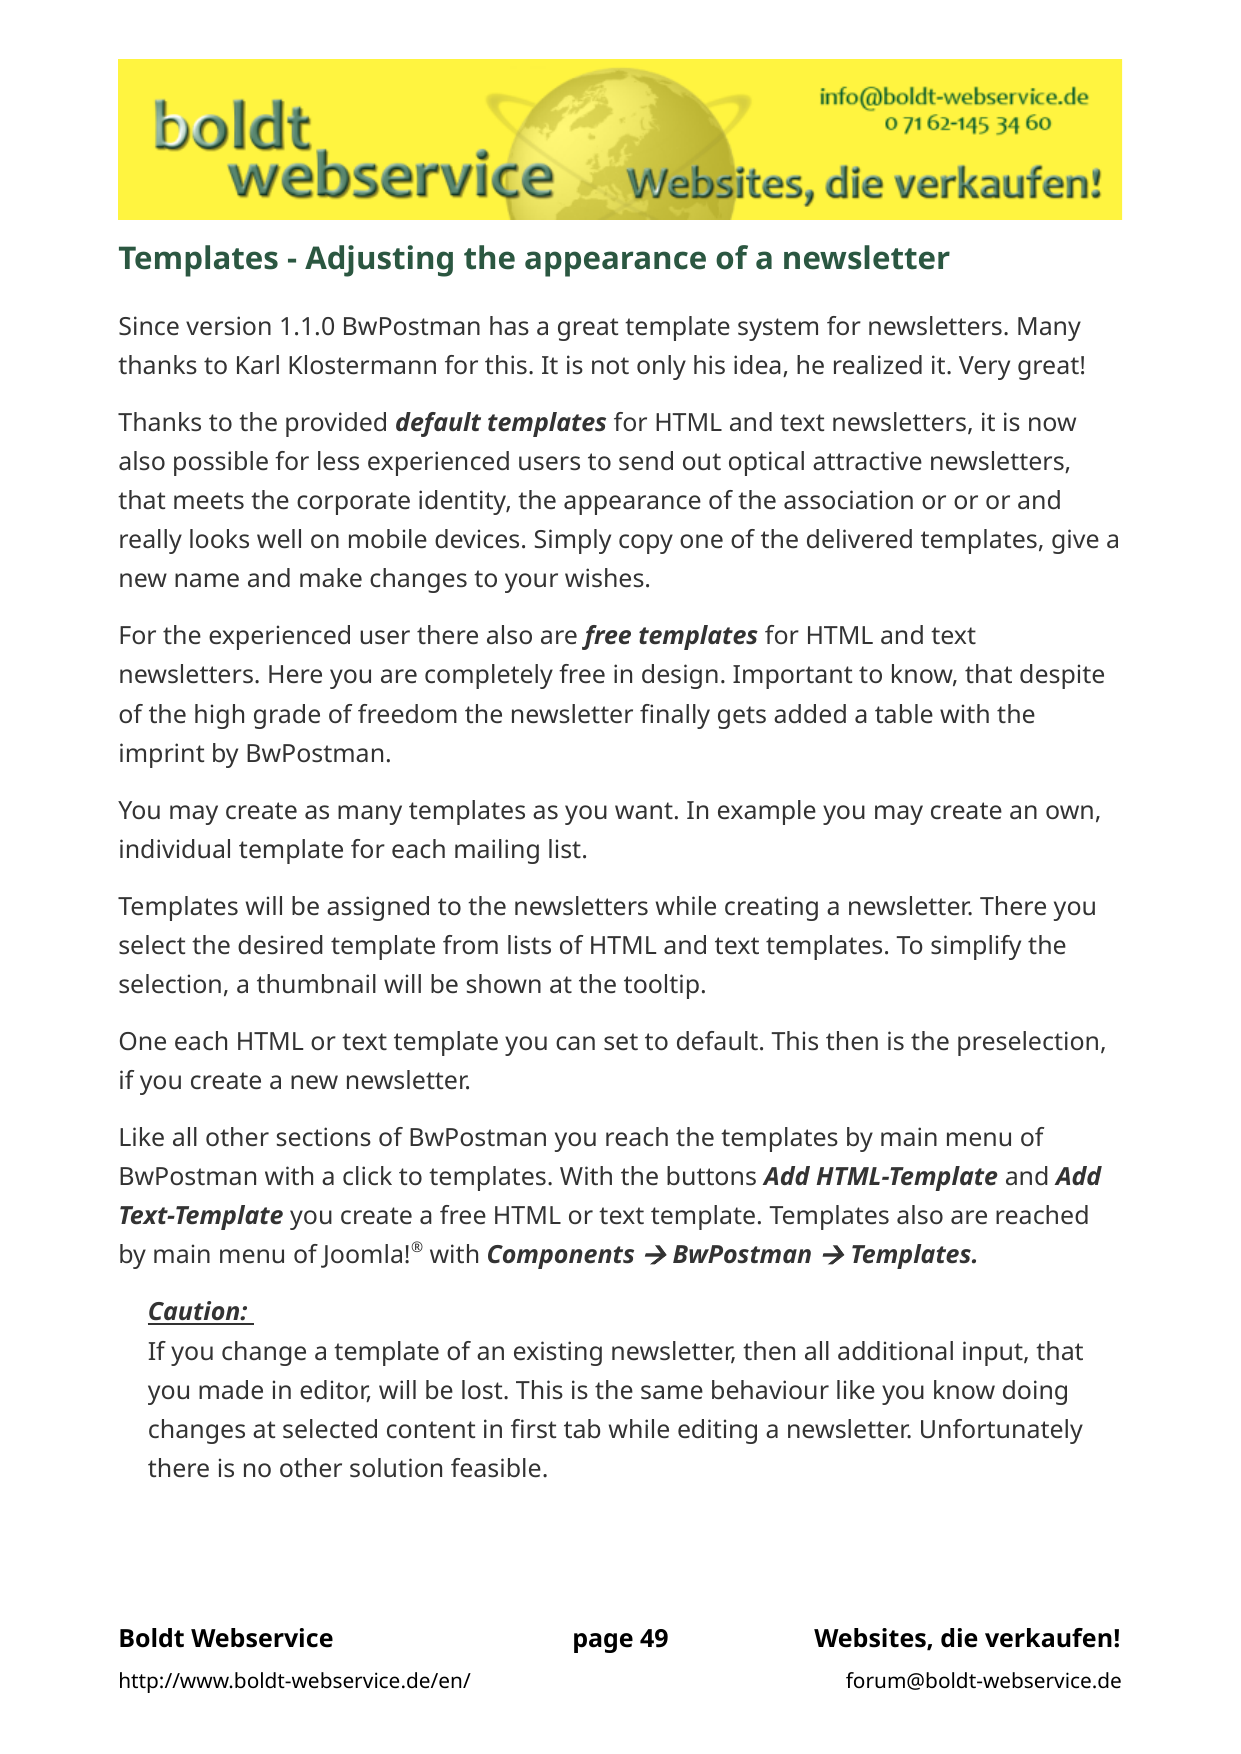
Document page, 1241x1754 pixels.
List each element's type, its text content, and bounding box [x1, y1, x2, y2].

text You may create as many templates as you want. In example you may create an own, individual template for each mailing list. [118, 792, 1122, 866]
picture [118, 59, 1123, 220]
subtitle Templates - Adjusting the appearance of a newsletter [118, 236, 1122, 279]
text Templates will be assigned to the newsletters while creating a newsletter. There you select the desired template from lists of HTML and text templates. To simplify the selection, a thumbnail will be shown at the tooltip. [118, 888, 1122, 1001]
text One each HTML or text template you can set to default. This then is the preselection, if you create a new newsletter. [118, 1023, 1122, 1097]
text For the experienced user there also are free templates for HTML and text newsletters. Here you are completely free in design. Important to know, that despite of the high grade of freedom the newsletter finally gets added a table with the imprint by BwPostman. [118, 618, 1122, 769]
text Caution: If you change a template of an existing newsletter, then all additional input, that you made in editor, will be lost. This is the same behaviour like you know doing changes at selected content in first tab while editing a newsletter. Unfortunately there is no other solution feasible. [148, 1294, 1122, 1485]
text Since version 1.1.0 BwPostman has a great template system for newsletters. Many thanks to Karl Klostermann for this. It is not only his idea, he realized it. Very great! [118, 308, 1122, 382]
text Like all other sections of BwPostman you reach the templates by main menu of BwPostman with a click to templates. With the buttons Add HTML-Template and Add Text-Template you create a free HTML or text template. Templates also are reached by main menu of Joomla!® with Components  BwPostman  Templates. [118, 1119, 1122, 1271]
text Thanks to the provided default templates for HTML and text newsletters, it is now also possible for less experienced users to send out optical attractive newsletters, that meets the corporate identity, the appearance of the association or or or and really looks well on mobile devices. Simply copy one of the delivered templates, give a new name and make changes to your wishes. [118, 404, 1122, 595]
